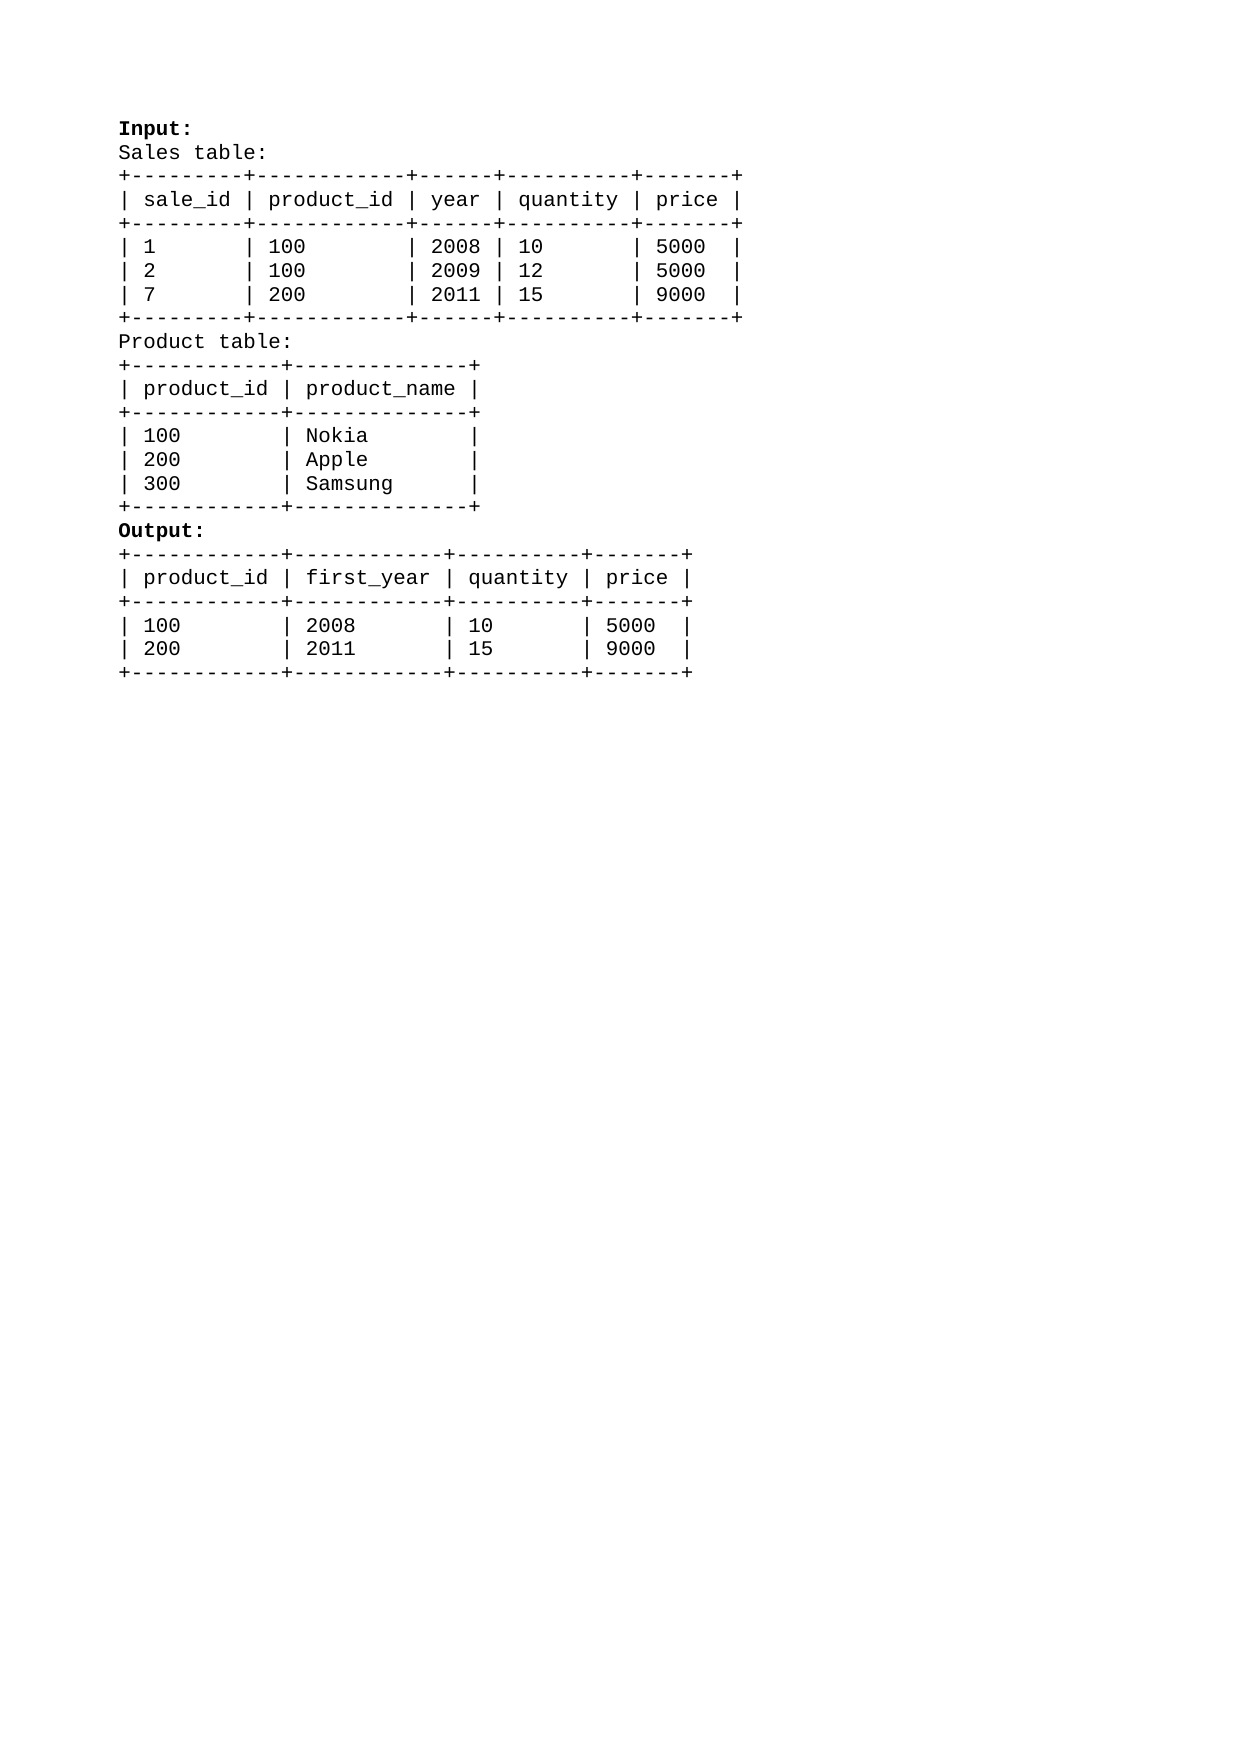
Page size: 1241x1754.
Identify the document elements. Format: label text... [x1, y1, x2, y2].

text Product table: [118, 331, 1122, 354]
text | 2 | 100 | 2009 | 12 | 5000 | [118, 260, 1122, 284]
text | 200 | 2011 | 15 | 9000 | [118, 638, 1122, 662]
text +---------+------------+------+----------+-------+ [118, 307, 1122, 331]
text | product_id | product_name | [118, 378, 1122, 402]
text Sales table: [118, 142, 1122, 165]
text +------------+------------+----------+-------+ [118, 662, 1122, 686]
text | 100 | 2008 | 10 | 5000 | [118, 615, 1122, 638]
text | product_id | first_year | quantity | price | [118, 567, 1122, 591]
text +---------+------------+------+----------+-------+ [118, 213, 1122, 236]
text | 300 | Samsung | [118, 473, 1122, 496]
text | 100 | Nokia | [118, 426, 1122, 449]
text +------------+------------+----------+-------+ [118, 591, 1122, 615]
text | 200 | Apple | [118, 449, 1122, 473]
text | sale_id | product_id | year | quantity | price | [118, 189, 1122, 213]
text +------------+--------------+ [118, 402, 1122, 426]
text +------------+--------------+ [118, 354, 1122, 378]
text | 1 | 100 | 2008 | 10 | 5000 | [118, 236, 1122, 260]
text +------------+--------------+ [118, 496, 1122, 520]
text +---------+------------+------+----------+-------+ [118, 165, 1122, 189]
text +------------+------------+----------+-------+ [118, 544, 1122, 567]
text Input: [118, 118, 1122, 142]
text | 7 | 200 | 2011 | 15 | 9000 | [118, 284, 1122, 307]
text Output: [118, 520, 1122, 544]
